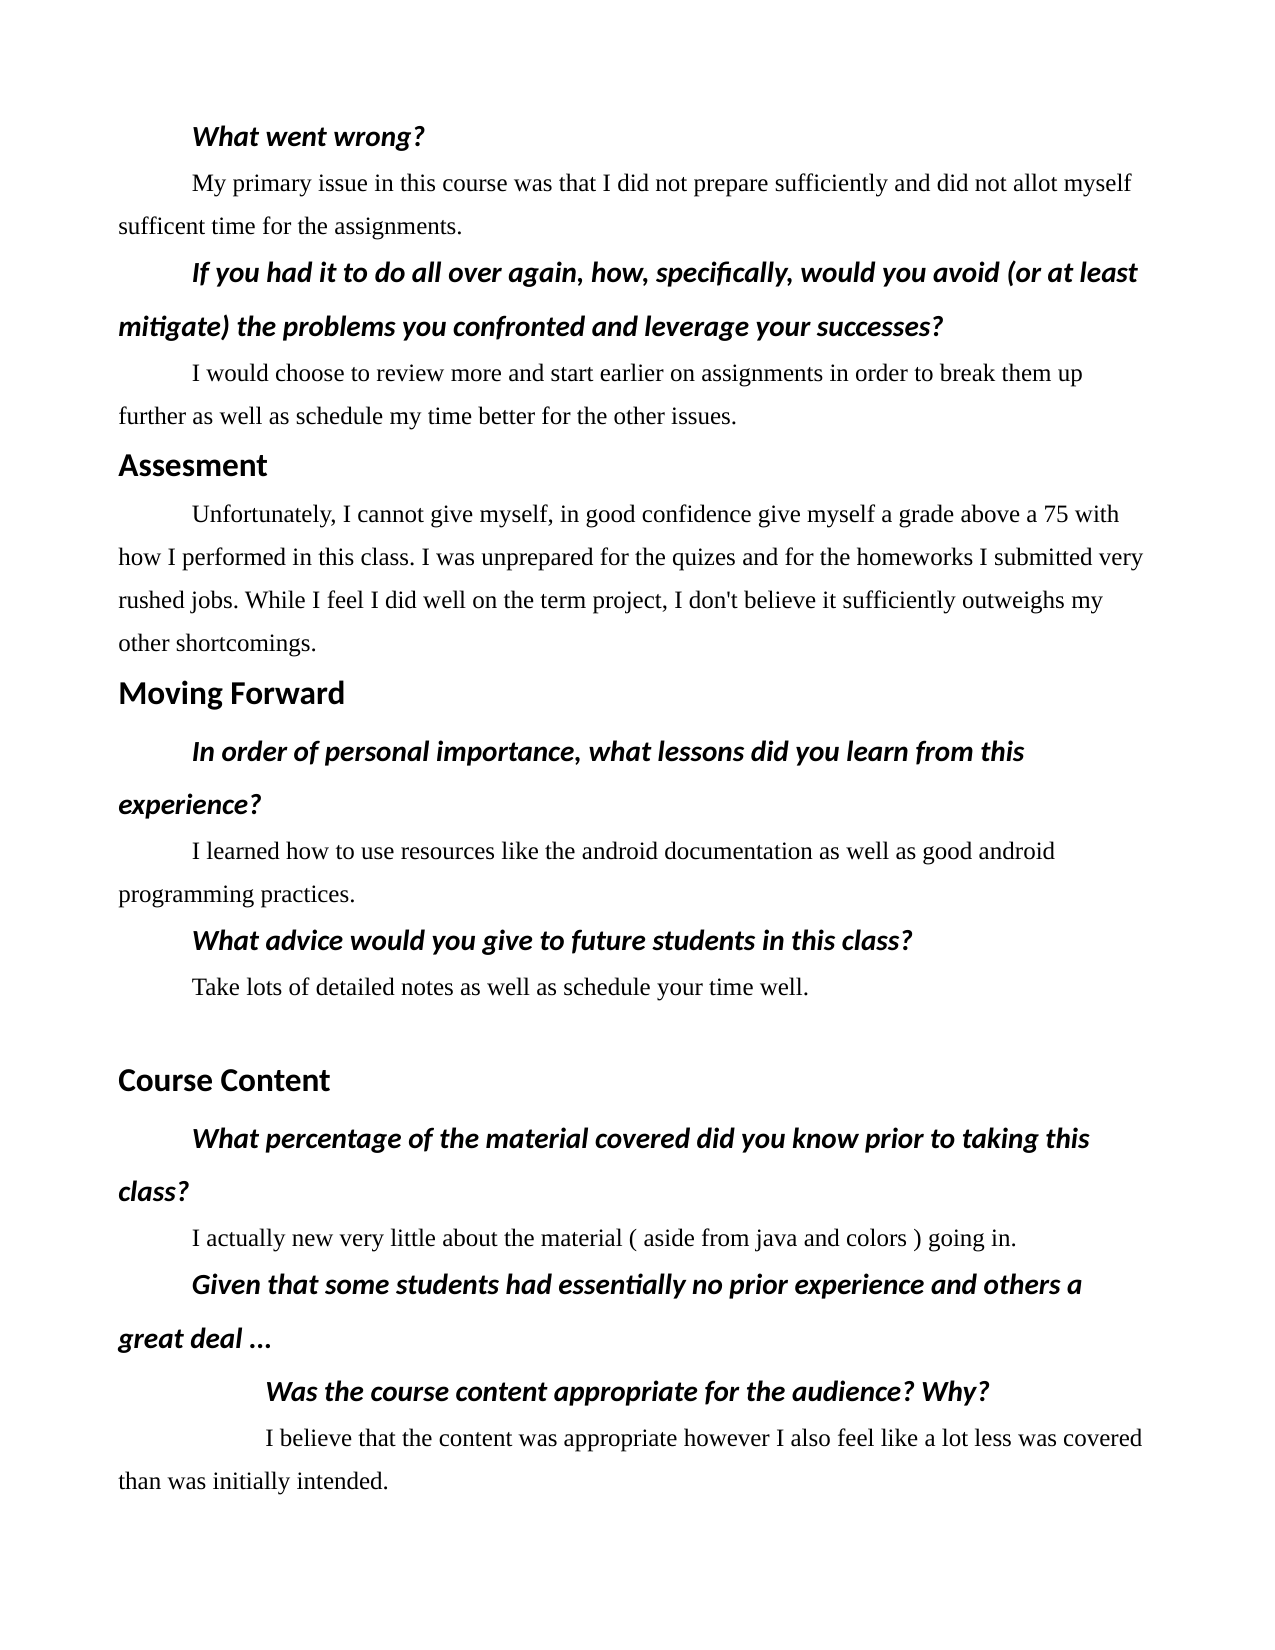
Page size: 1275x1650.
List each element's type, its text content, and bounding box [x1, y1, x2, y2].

text What went wrong? My primary issue in this course was that I did not prepare sufficiently and did not allot myself sufficent time for the assignments. [118, 118, 1157, 240]
text Course Content [118, 1059, 1157, 1099]
text In order of personal importance, what lessons did you learn from this experience? I learned how to use resources like the android documentation as well as good android programming practices. [118, 733, 1157, 908]
text What advice would you give to future students in this class? Take lots of detailed notes as well as schedule your time well. [118, 922, 1157, 1001]
text Was the course content appropriate for the audience? Why? I believe that the content was appropriate however I also feel like a lot less was covered than was initially intended. [118, 1373, 1157, 1495]
text Given that some students had essentially no prior experience and others a great deal ... [118, 1266, 1157, 1355]
text What percentage of the material covered did you know prior to taking this class? I actually new very little about the material ( aside from java and colors ) going in. [118, 1120, 1157, 1252]
text Moving Forward [118, 672, 1157, 712]
text If you had it to do all over again, how, specifically, would you avoid (or at least mitigate) the problems you confronted and leverage your successes? I would choose to review more and start earlier on assignments in order to break them up further as well as schedule my time better for the other issues. [118, 254, 1157, 430]
text Assesment Unfortunately, I cannot give myself, in good confidence give myself a grade above a 75 with how I performed in this class. I was unprepared for the quizes and for the homeworks I submitted very rushed jobs. While I feel I did well on the term project, I don't believe it sufficiently outweighs my other shortcomings. [118, 444, 1157, 657]
